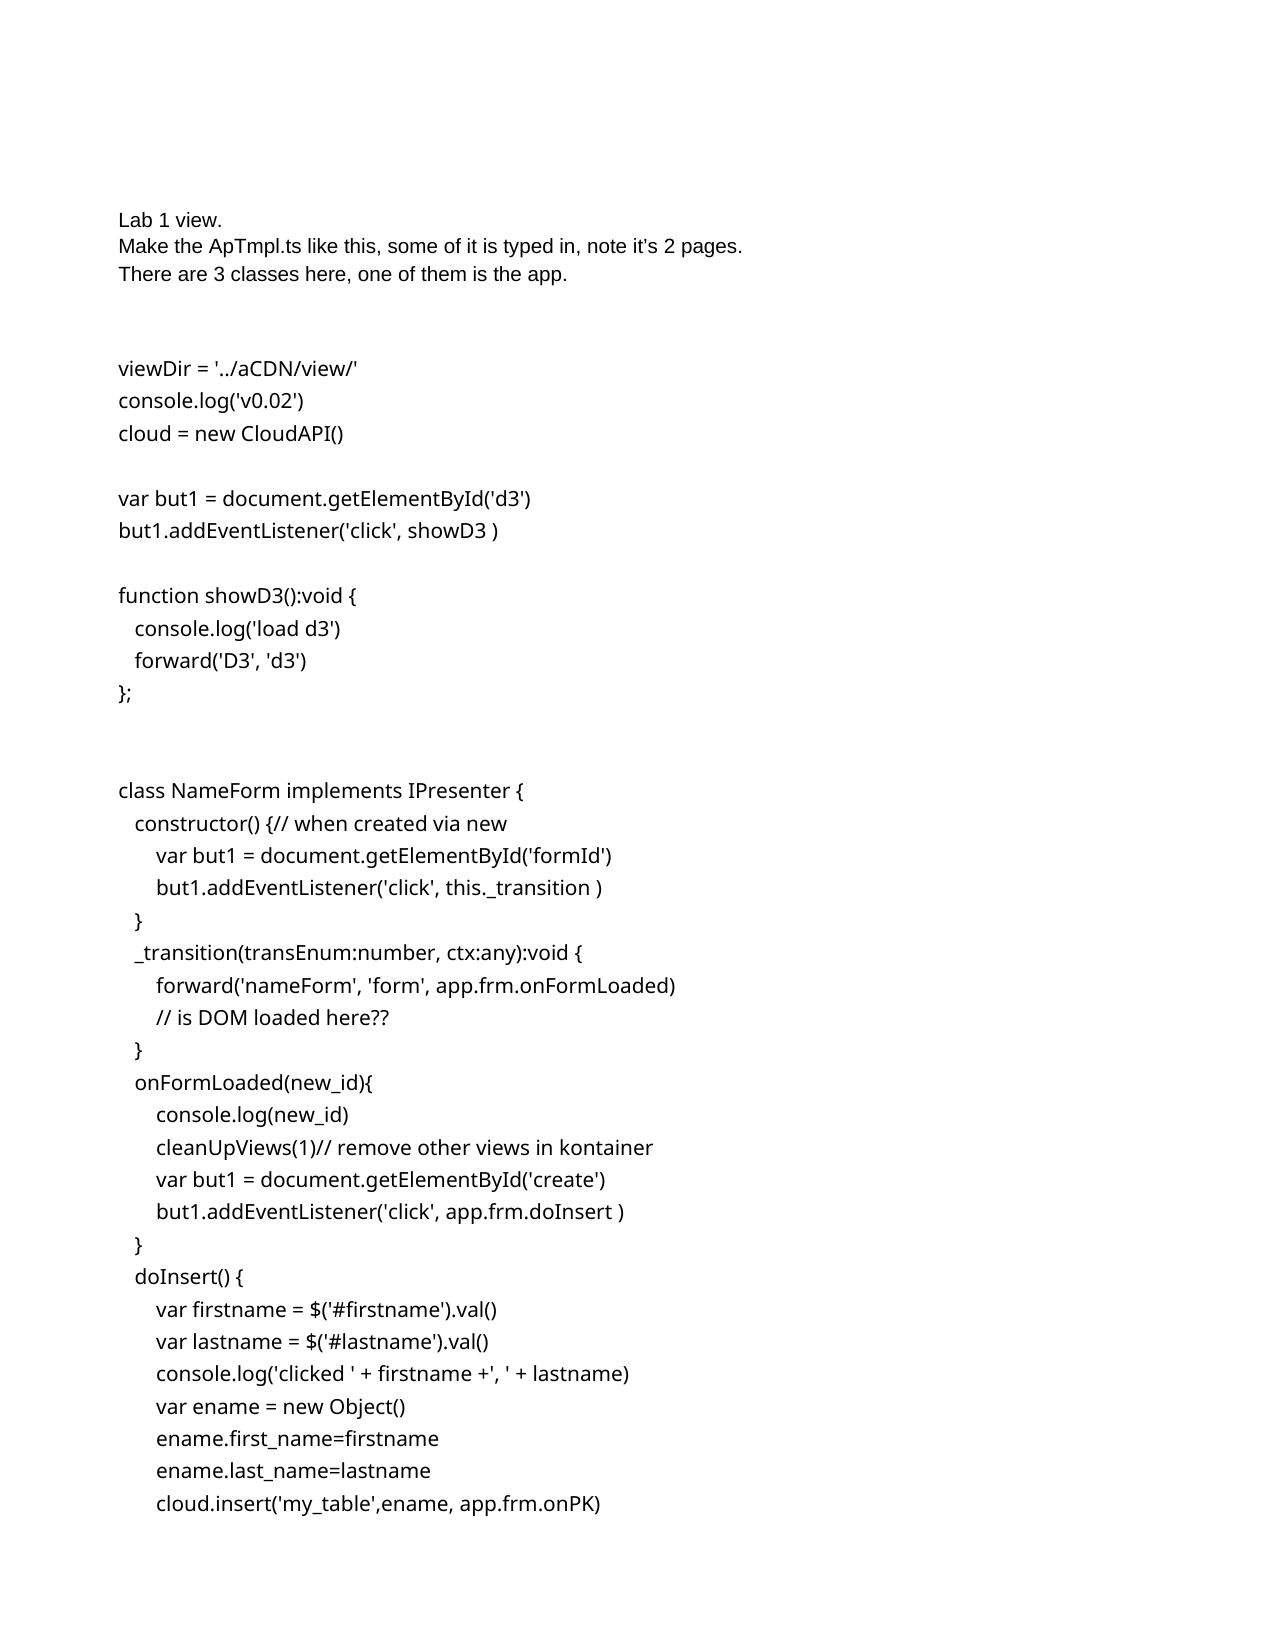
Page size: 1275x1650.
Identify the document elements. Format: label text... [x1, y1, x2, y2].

text var but1 = document.getElementById('d3') [118, 484, 1157, 512]
text var ename = new Object() [118, 1392, 1157, 1420]
text There are 3 classes here, one of them is the app. [118, 262, 1157, 285]
text // is DOM loaded here?? [118, 1003, 1157, 1032]
text console.log(new_id) [118, 1100, 1157, 1129]
text constructor() {// when created via new [118, 809, 1157, 837]
text console.log('load d3') [118, 614, 1157, 642]
text function showD3():void { [118, 581, 1157, 610]
text forward('nameForm', 'form', app.frm.onFormLoaded) [118, 971, 1157, 999]
text but1.addEventListener('click', this._transition ) [118, 873, 1157, 902]
text } [118, 906, 1157, 934]
text _transition(transEnum:number, ctx:any):void { [118, 938, 1157, 967]
text Make the ApTmpl.ts like this, some of it is typed in, note it’s 2 pages. [118, 234, 1157, 258]
text cloud = new CloudAPI() [118, 419, 1157, 447]
text doInsert() { [118, 1262, 1157, 1291]
text var lastname = $('#lastname').val() [118, 1327, 1157, 1356]
text } [118, 1230, 1157, 1258]
text }; [118, 678, 1157, 707]
text var firstname = $('#firstname').val() [118, 1295, 1157, 1323]
text ename.first_name=firstname [118, 1424, 1157, 1453]
text forward('D3', 'd3') [118, 646, 1157, 674]
text var but1 = document.getElementById('create') [118, 1165, 1157, 1193]
text ename.last_name=lastname [118, 1457, 1157, 1485]
text cloud.insert('my_table',ename, app.frm.onPK) [118, 1489, 1157, 1517]
text console.log('v0.02') [118, 386, 1157, 415]
text console.log('clicked ' + firstname +', ' + lastname) [118, 1359, 1157, 1388]
text viewDir = '../aCDN/view/' [118, 354, 1157, 382]
text cleanUpViews(1)// remove other views in kontainer [118, 1133, 1157, 1161]
text var but1 = document.getElementById('formId') [118, 841, 1157, 869]
text class NameForm implements IPresenter { [118, 776, 1157, 805]
text but1.addEventListener('click', app.frm.doInsert ) [118, 1197, 1157, 1226]
text onFormLoaded(new_id){ [118, 1068, 1157, 1096]
text but1.addEventListener('click', showD3 ) [118, 516, 1157, 545]
text Lab 1 view. [118, 208, 1157, 231]
text } [118, 1036, 1157, 1064]
